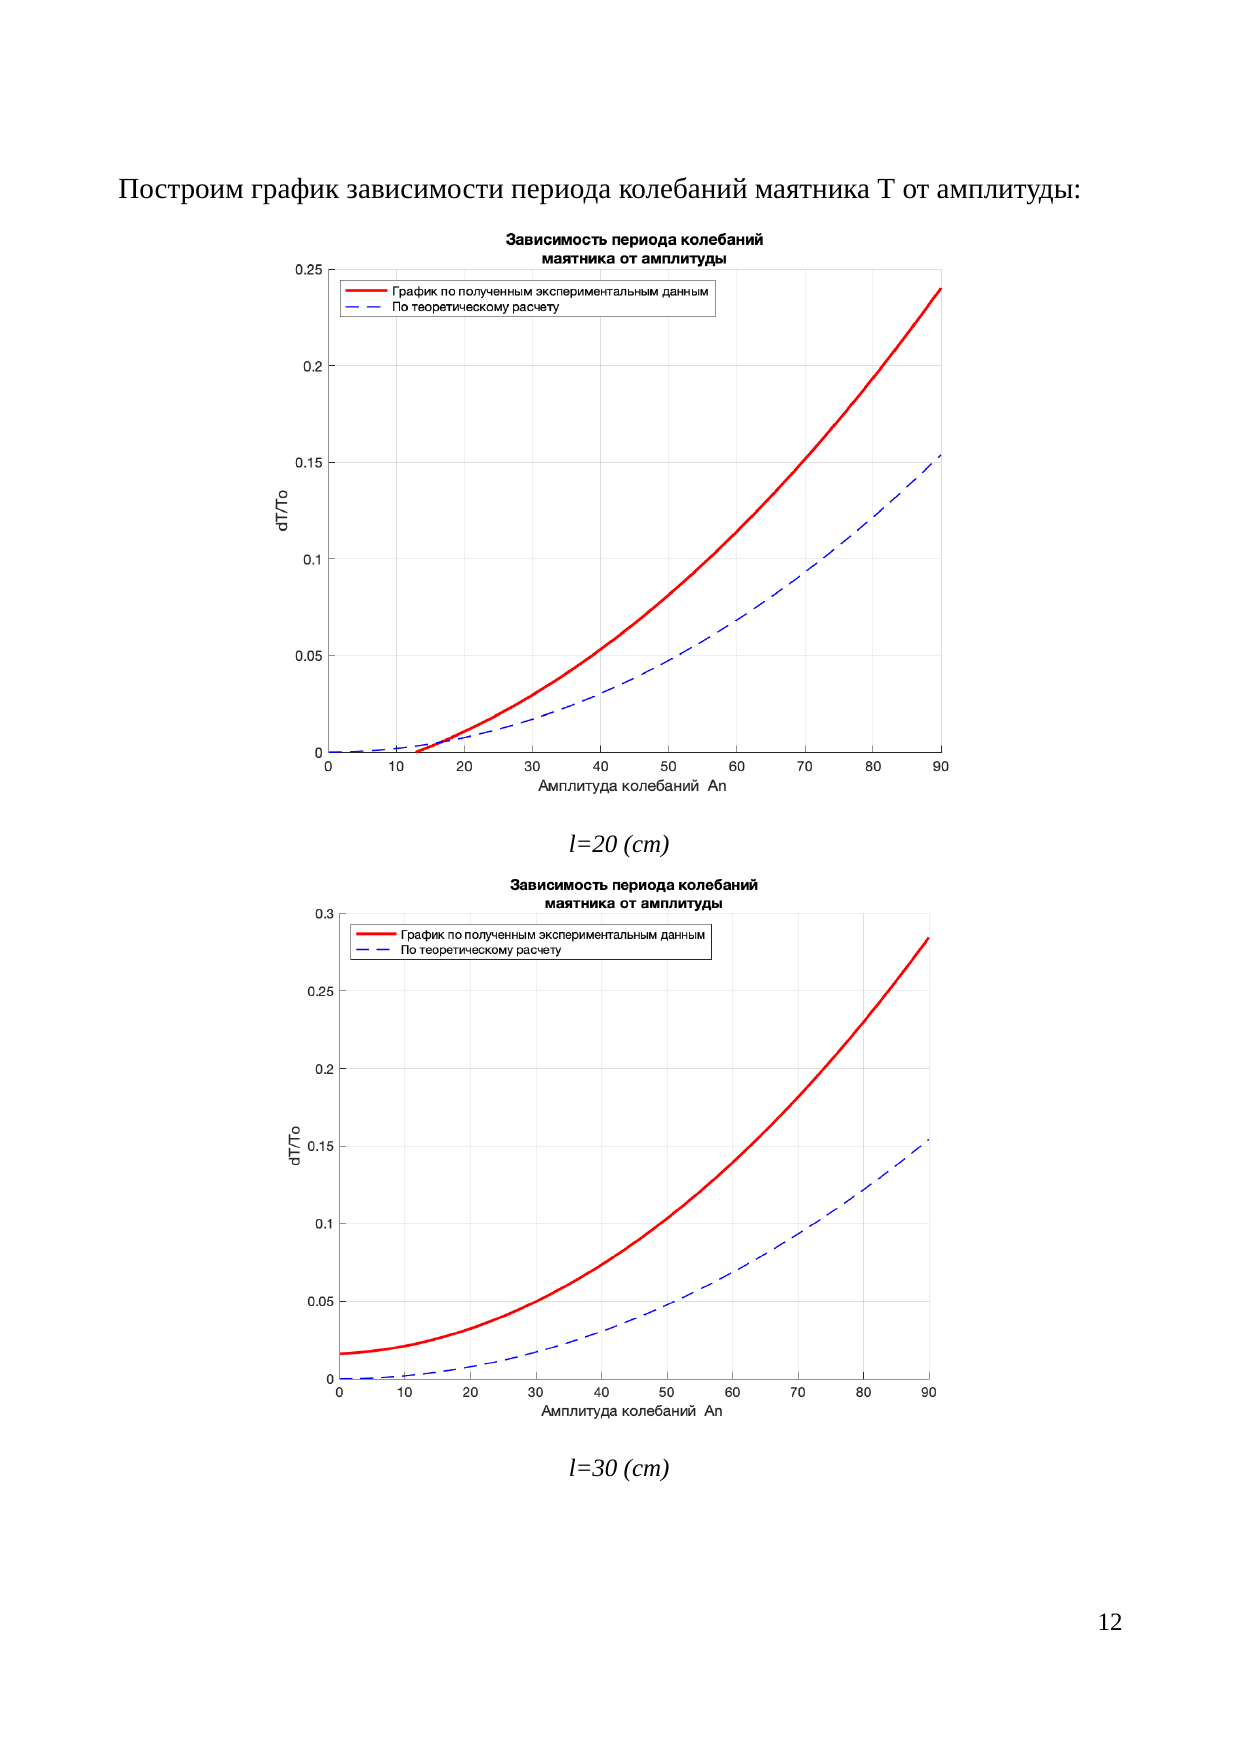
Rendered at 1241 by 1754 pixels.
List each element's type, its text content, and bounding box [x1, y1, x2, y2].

text l=30 (cm) [118, 1453, 1122, 1482]
picture [225, 224, 1016, 817]
picture [240, 870, 1000, 1441]
text Построим график зависимости периода колебаний маятника Т от амплитуды: [118, 171, 1122, 205]
text l=20 (cm) [118, 829, 1122, 858]
